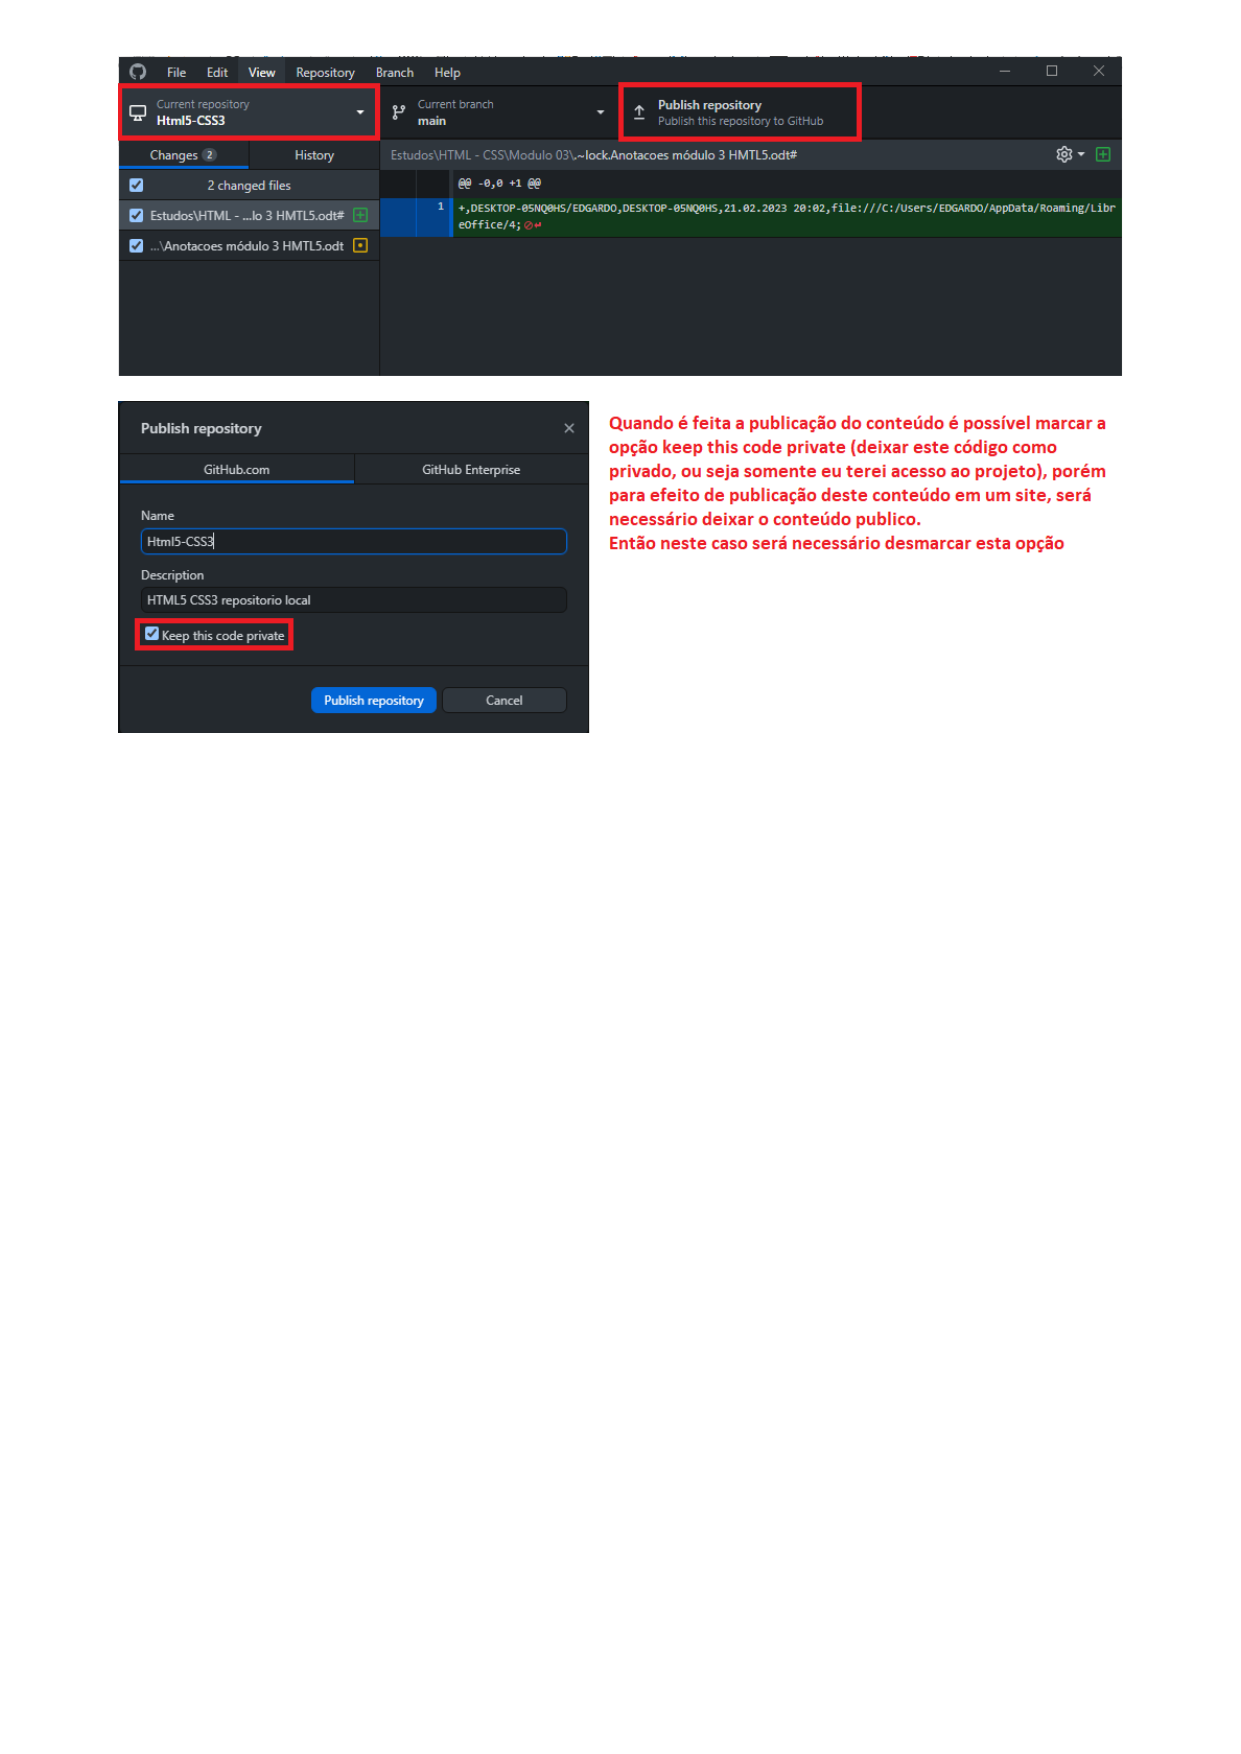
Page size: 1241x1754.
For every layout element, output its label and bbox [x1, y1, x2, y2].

picture [118, 56, 1123, 377]
picture [118, 401, 1123, 733]
